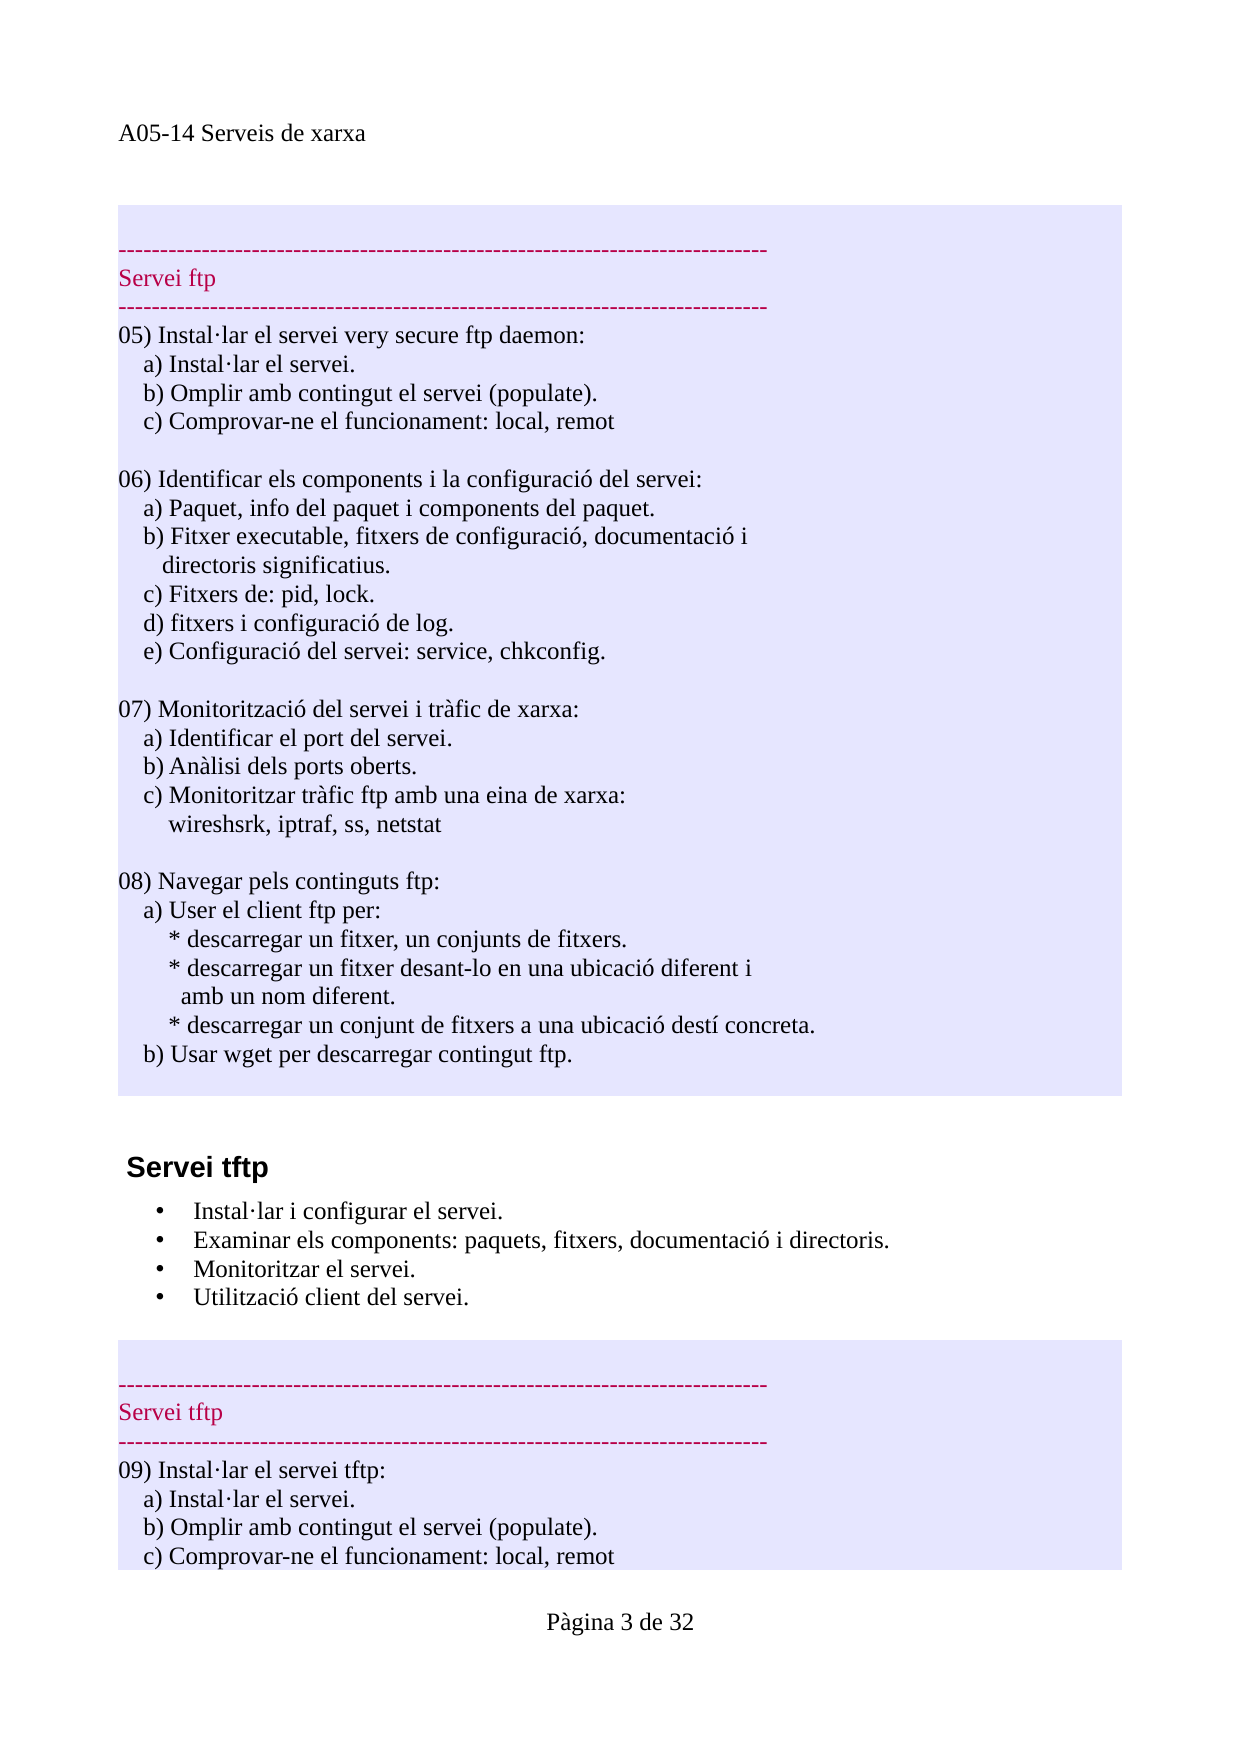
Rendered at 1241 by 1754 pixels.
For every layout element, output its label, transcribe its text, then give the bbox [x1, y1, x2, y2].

text c) Comprovar-ne el funcionament: local, remot [118, 1541, 1122, 1570]
text ------------------------------------------------------------------------------ [118, 1426, 1122, 1455]
text * descarregar un conjunt de fitxers a una ubicació destí concreta. [118, 1010, 1122, 1039]
text a) Identificar el port del servei. [118, 723, 1122, 751]
text a) Instal·lar el servei. [118, 1484, 1122, 1512]
text e) Configuració del servei: service, chkconfig. [118, 636, 1122, 665]
text * descarregar un fitxer, un conjunts de fitxers. [118, 924, 1122, 953]
text d) fitxers i configuració de log. [118, 608, 1122, 636]
text wireshsrk, iptraf, ss, netstat [118, 809, 1122, 838]
text ------------------------------------------------------------------------------ [118, 234, 1122, 263]
text b) Omplir amb contingut el servei (populate). [118, 1512, 1122, 1541]
text 08) Navegar pels continguts ftp: [118, 866, 1122, 895]
text a) User el client ftp per: [118, 895, 1122, 924]
text b) Omplir amb contingut el servei (populate). [118, 378, 1122, 406]
list Instal·lar i configurar el servei. [156, 1196, 1122, 1225]
text ------------------------------------------------------------------------------ [118, 291, 1122, 320]
text directoris significatius. [118, 550, 1122, 579]
text ------------------------------------------------------------------------------ [118, 1369, 1122, 1397]
text 05) Instal·lar el servei very secure ftp daemon: [118, 320, 1122, 349]
text amb un nom diferent. [118, 981, 1122, 1010]
text c) Fitxers de: pid, lock. [118, 579, 1122, 608]
text a) Instal·lar el servei. [118, 349, 1122, 378]
text a) Paquet, info del paquet i components del paquet. [118, 493, 1122, 521]
text Servei ftp [118, 263, 1122, 291]
text b) Fitxer executable, fitxers de configuració, documentació i [118, 521, 1122, 550]
text 09) Instal·lar el servei tftp: [118, 1455, 1122, 1484]
text b) Usar wget per descarregar contingut ftp. [118, 1039, 1122, 1068]
text 06) Identificar els components i la configuració del servei: [118, 464, 1122, 493]
text c) Monitoritzar tràfic ftp amb una eina de xarxa: [118, 780, 1122, 809]
list Monitoritzar el servei. [156, 1254, 1122, 1282]
text * descarregar un fitxer desant-lo en una ubicació diferent i [118, 953, 1122, 981]
list Examinar els components: paquets, fitxers, documentació i directoris. [156, 1225, 1122, 1254]
list Utilització client del servei. [156, 1282, 1122, 1311]
text c) Comprovar-ne el funcionament: local, remot [118, 406, 1122, 435]
text Servei tftp [118, 1397, 1122, 1426]
text b) Anàlisi dels ports oberts. [118, 751, 1122, 780]
text 07) Monitorització del servei i tràfic de xarxa: [118, 694, 1122, 723]
subtitle Servei tftp [118, 1150, 1122, 1184]
